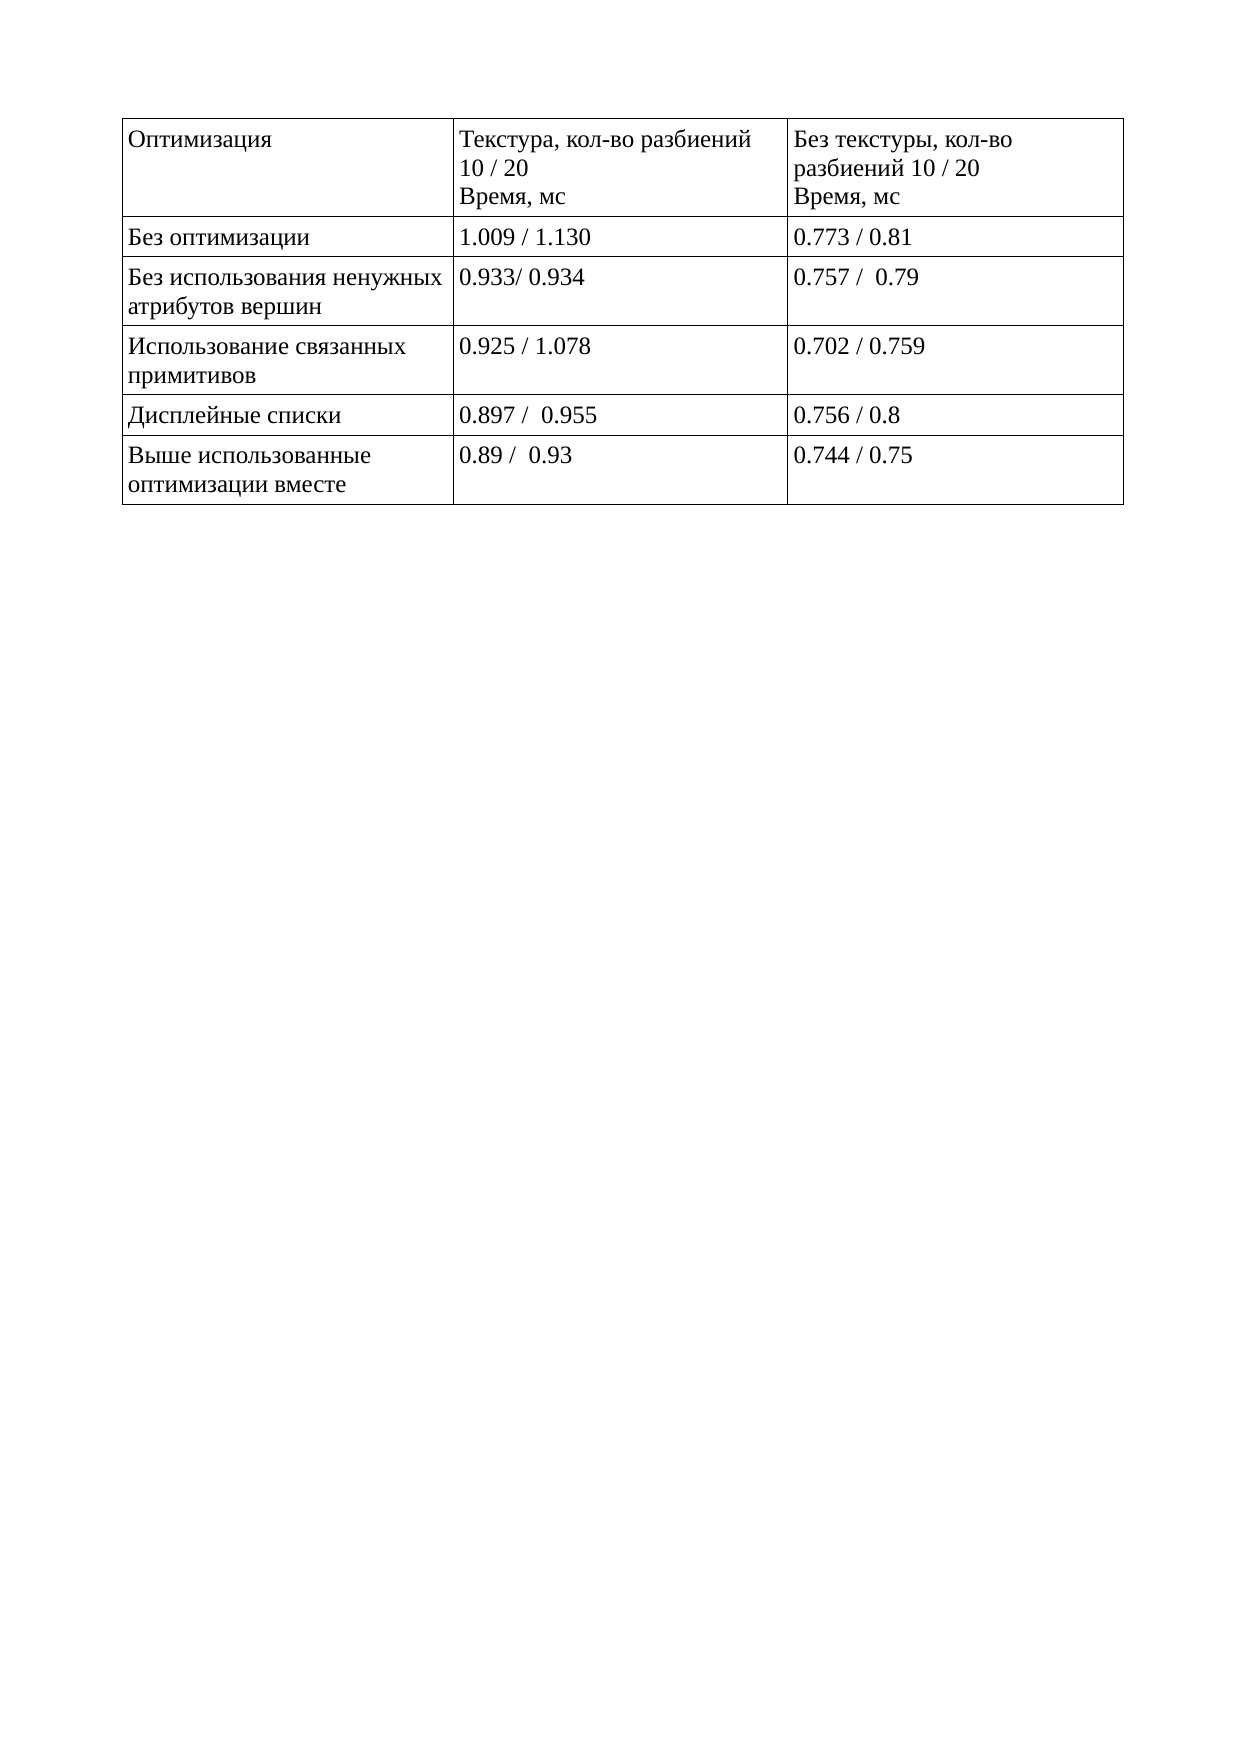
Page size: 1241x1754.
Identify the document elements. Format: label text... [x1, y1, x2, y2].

table_cell Дисплейные списки [123, 395, 453, 435]
table_cell Без использования ненужных атрибутов вершин [123, 257, 453, 325]
table_cell 0.744 / 0.75 [788, 436, 1123, 504]
table_header Оптимизация [123, 119, 453, 216]
table_cell Использование связанных примитивов [123, 326, 453, 394]
table_header Текстура, кол-во разбиений 10 / 20 Время, мс [454, 119, 787, 216]
table_cell Без оптимизации [123, 217, 453, 256]
table_cell 0.933/ 0.934 [454, 257, 787, 325]
table_cell 1.009 / 1.130 [454, 217, 787, 256]
table_cell 0.89 / 0.93 [454, 436, 787, 504]
table_cell 0.925 / 1.078 [454, 326, 787, 394]
table_cell 0.897 / 0.955 [454, 395, 787, 435]
table_cell 0.702 / 0.759 [788, 326, 1123, 394]
table_cell Выше использованные оптимизации вместе [123, 436, 453, 504]
table_header Без текстуры, кол-во разбиений 10 / 20 Время, мс [788, 119, 1123, 216]
table_cell 0.756 / 0.8 [788, 395, 1123, 435]
table_cell 0.773 / 0.81 [788, 217, 1123, 256]
table_cell 0.757 / 0.79 [788, 257, 1123, 325]
